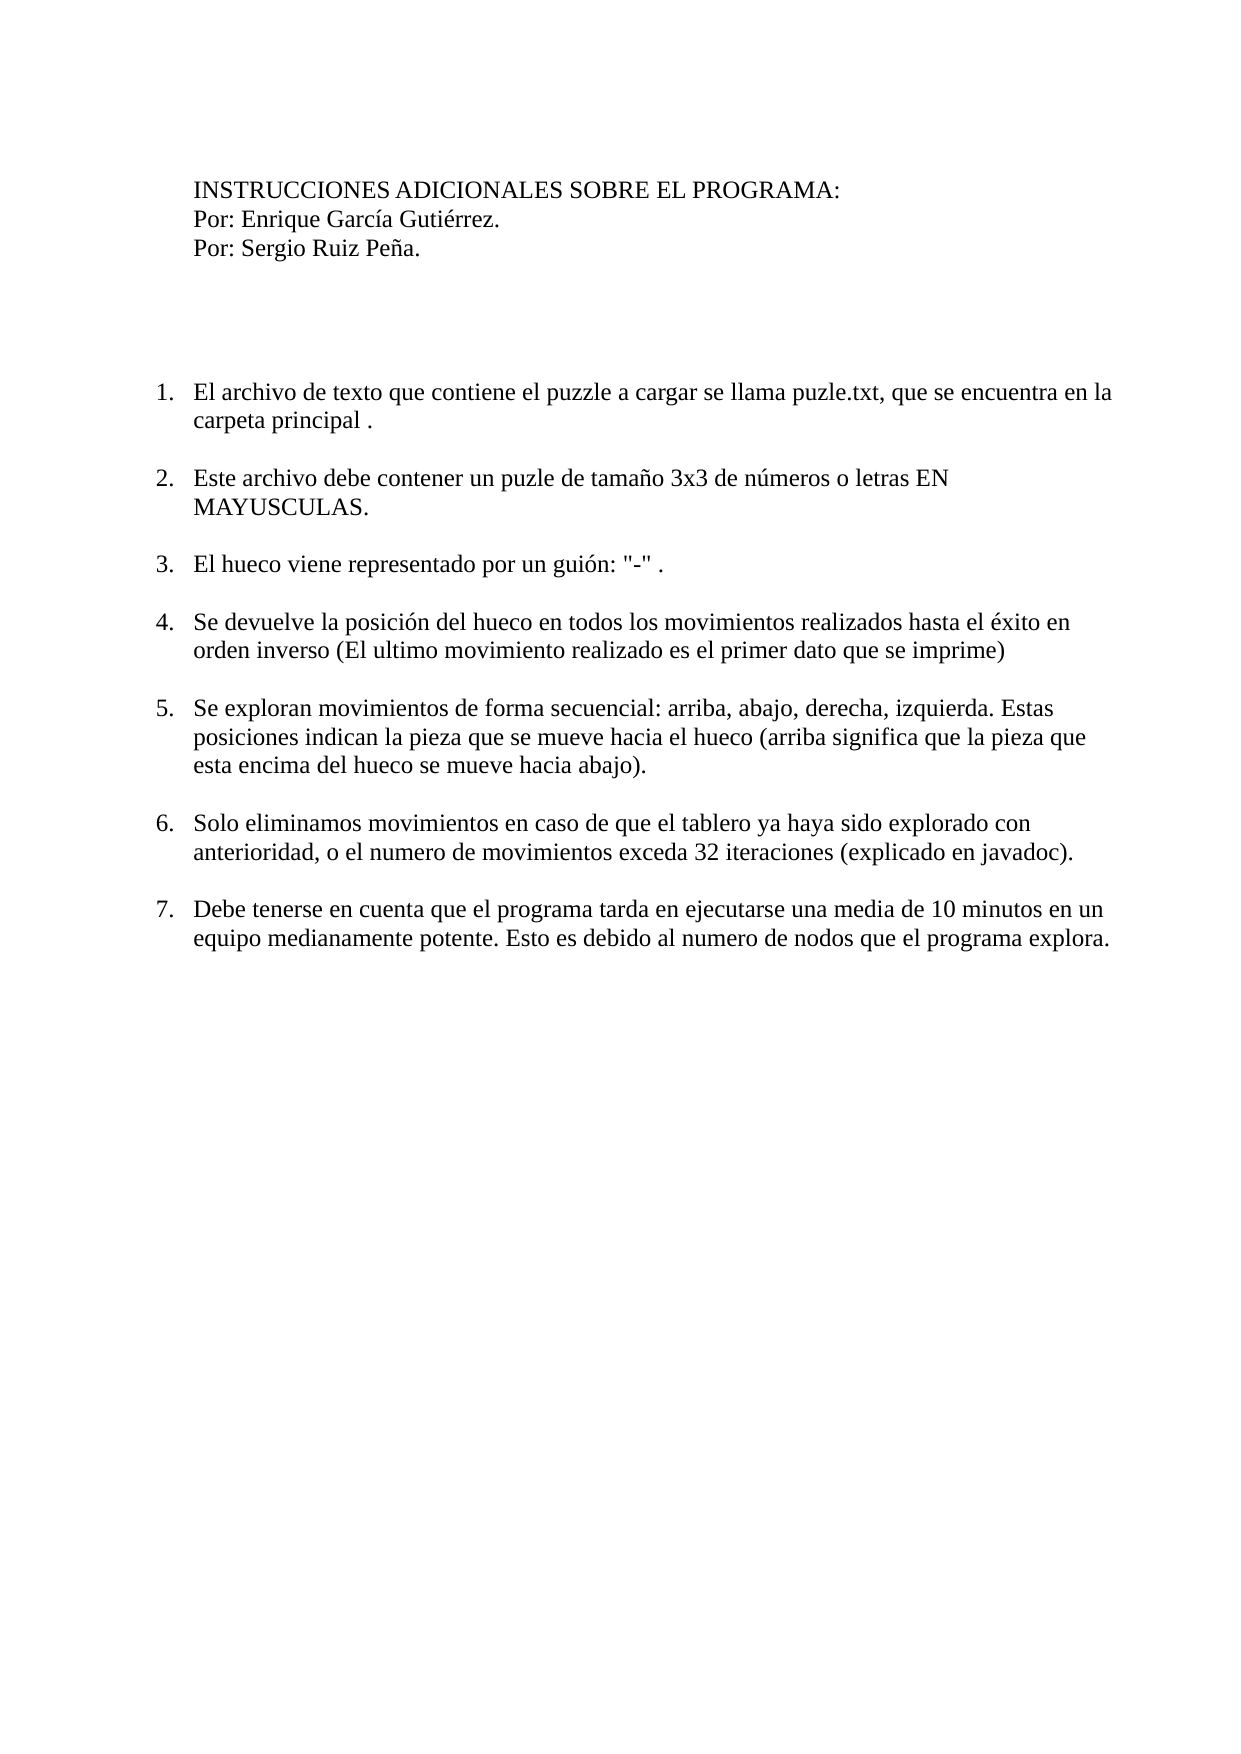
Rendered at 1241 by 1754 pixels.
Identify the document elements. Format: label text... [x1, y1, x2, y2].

list INSTRUCCIONES ADICIONALES SOBRE EL PROGRAMA: [156, 176, 1122, 204]
list Se devuelve la posición del hueco en todos los movimientos realizados hasta el éxito en orden inverso (El ultimo movimiento realizado es el primer dato que se imprime) [156, 607, 1122, 664]
list El hueco viene representado por un guión: "-" . [156, 549, 1122, 578]
list Por: Enrique García Gutiérrez. [156, 204, 1122, 233]
list Debe tenerse en cuenta que el programa tarda en ejecutarse una media de 10 minutos en un equipo medianamente potente. Esto es debido al numero de nodos que el programa explora. [156, 894, 1122, 952]
list Este archivo debe contener un puzle de tamaño 3x3 de números o letras EN MAYUSCULAS. [156, 463, 1122, 521]
list Solo eliminamos movimientos en caso de que el tablero ya haya sido explorado con anterioridad, o el numero de movimientos exceda 32 iteraciones (explicado en javadoc). [156, 808, 1122, 866]
list El archivo de texto que contiene el puzzle a cargar se llama puzle.txt, que se encuentra en la carpeta principal . [156, 377, 1122, 434]
list Por: Sergio Ruiz Peña. [156, 233, 1122, 262]
list Se exploran movimientos de forma secuencial: arriba, abajo, derecha, izquierda. Estas posiciones indican la pieza que se mueve hacia el hueco (arriba significa que la pieza que esta encima del hueco se mueve hacia abajo). [156, 693, 1122, 779]
